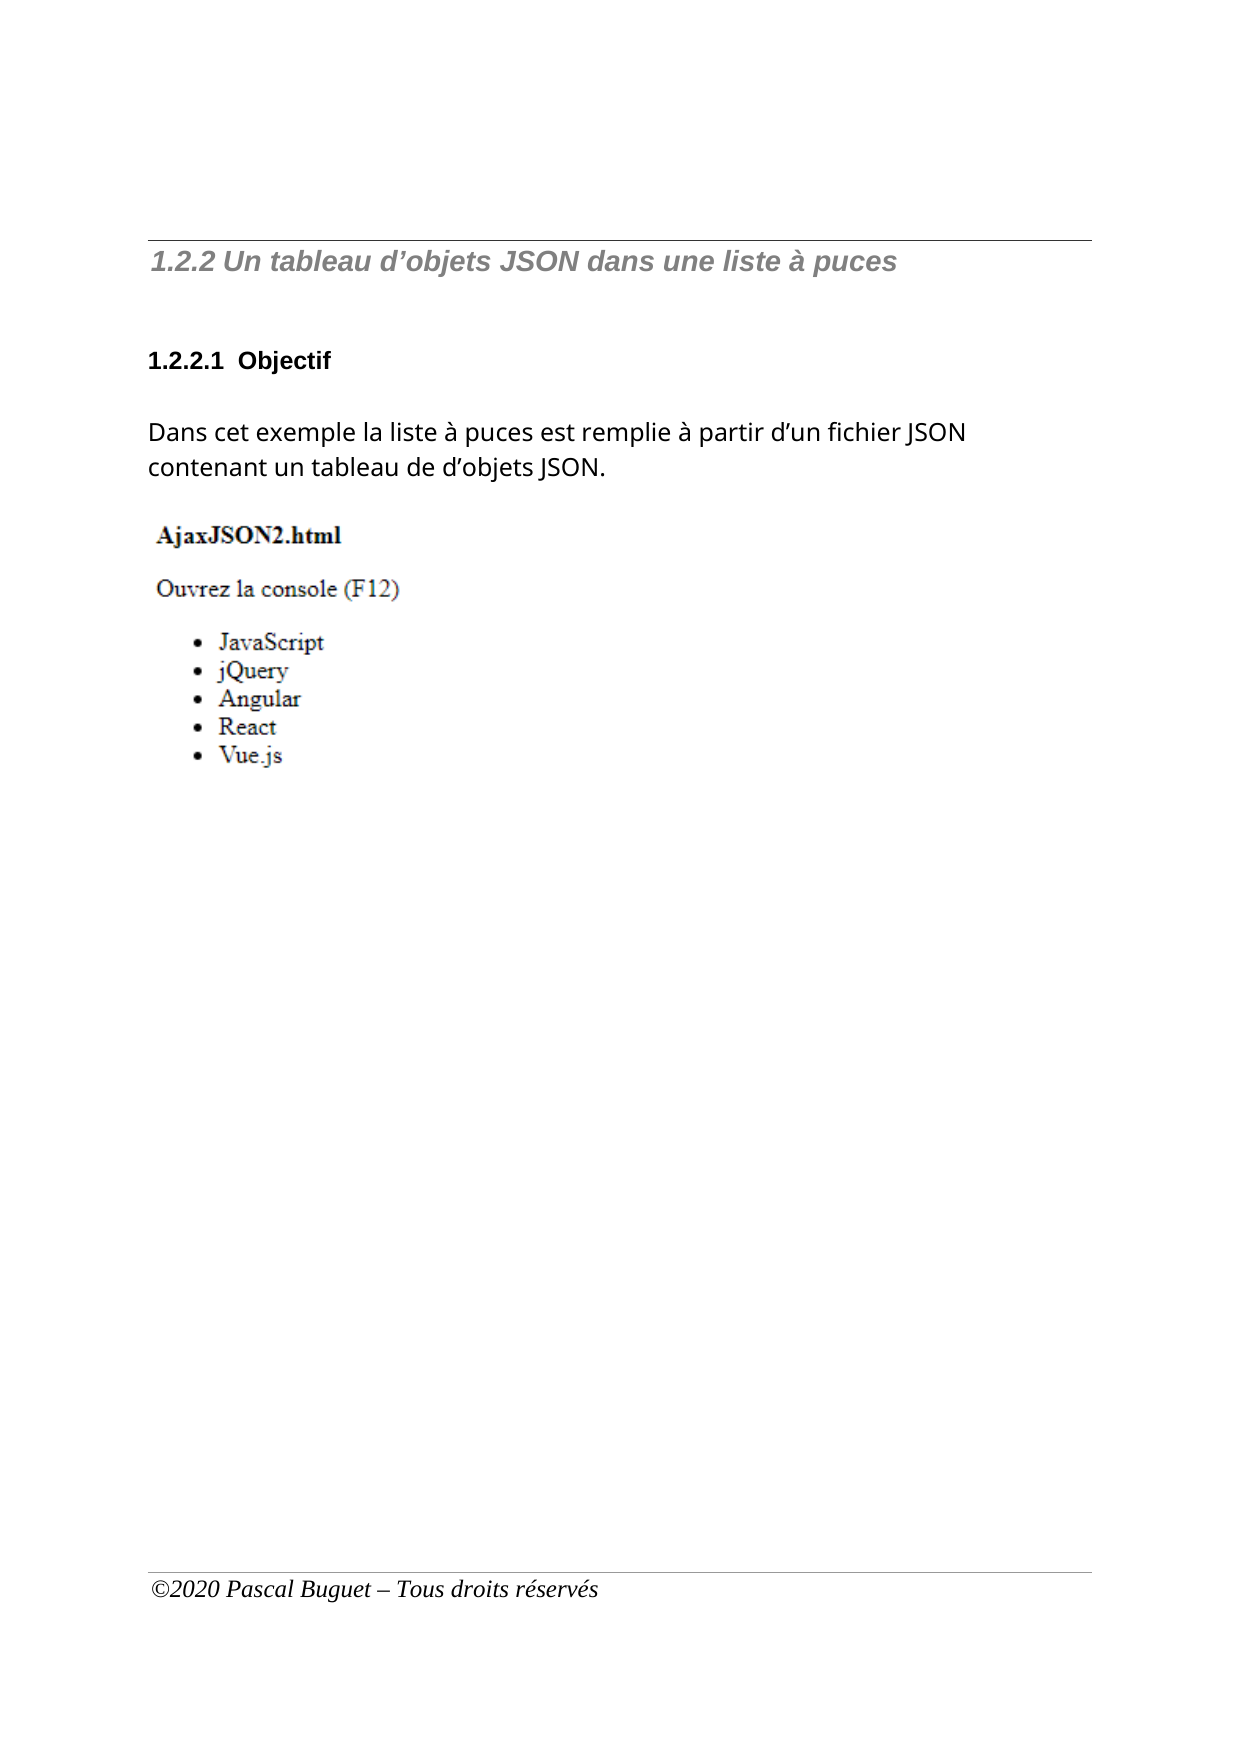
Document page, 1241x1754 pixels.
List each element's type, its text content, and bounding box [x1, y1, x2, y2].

picture [147, 517, 420, 782]
subtitle Un tableau d’objets JSON dans une liste à puces [148, 241, 1092, 281]
subtitle Objectif [148, 346, 1092, 375]
text Dans cet exemple la liste à puces est remplie à partir d’un fichier JSON contenant un tableau de d’objets JSON. [148, 415, 1092, 483]
